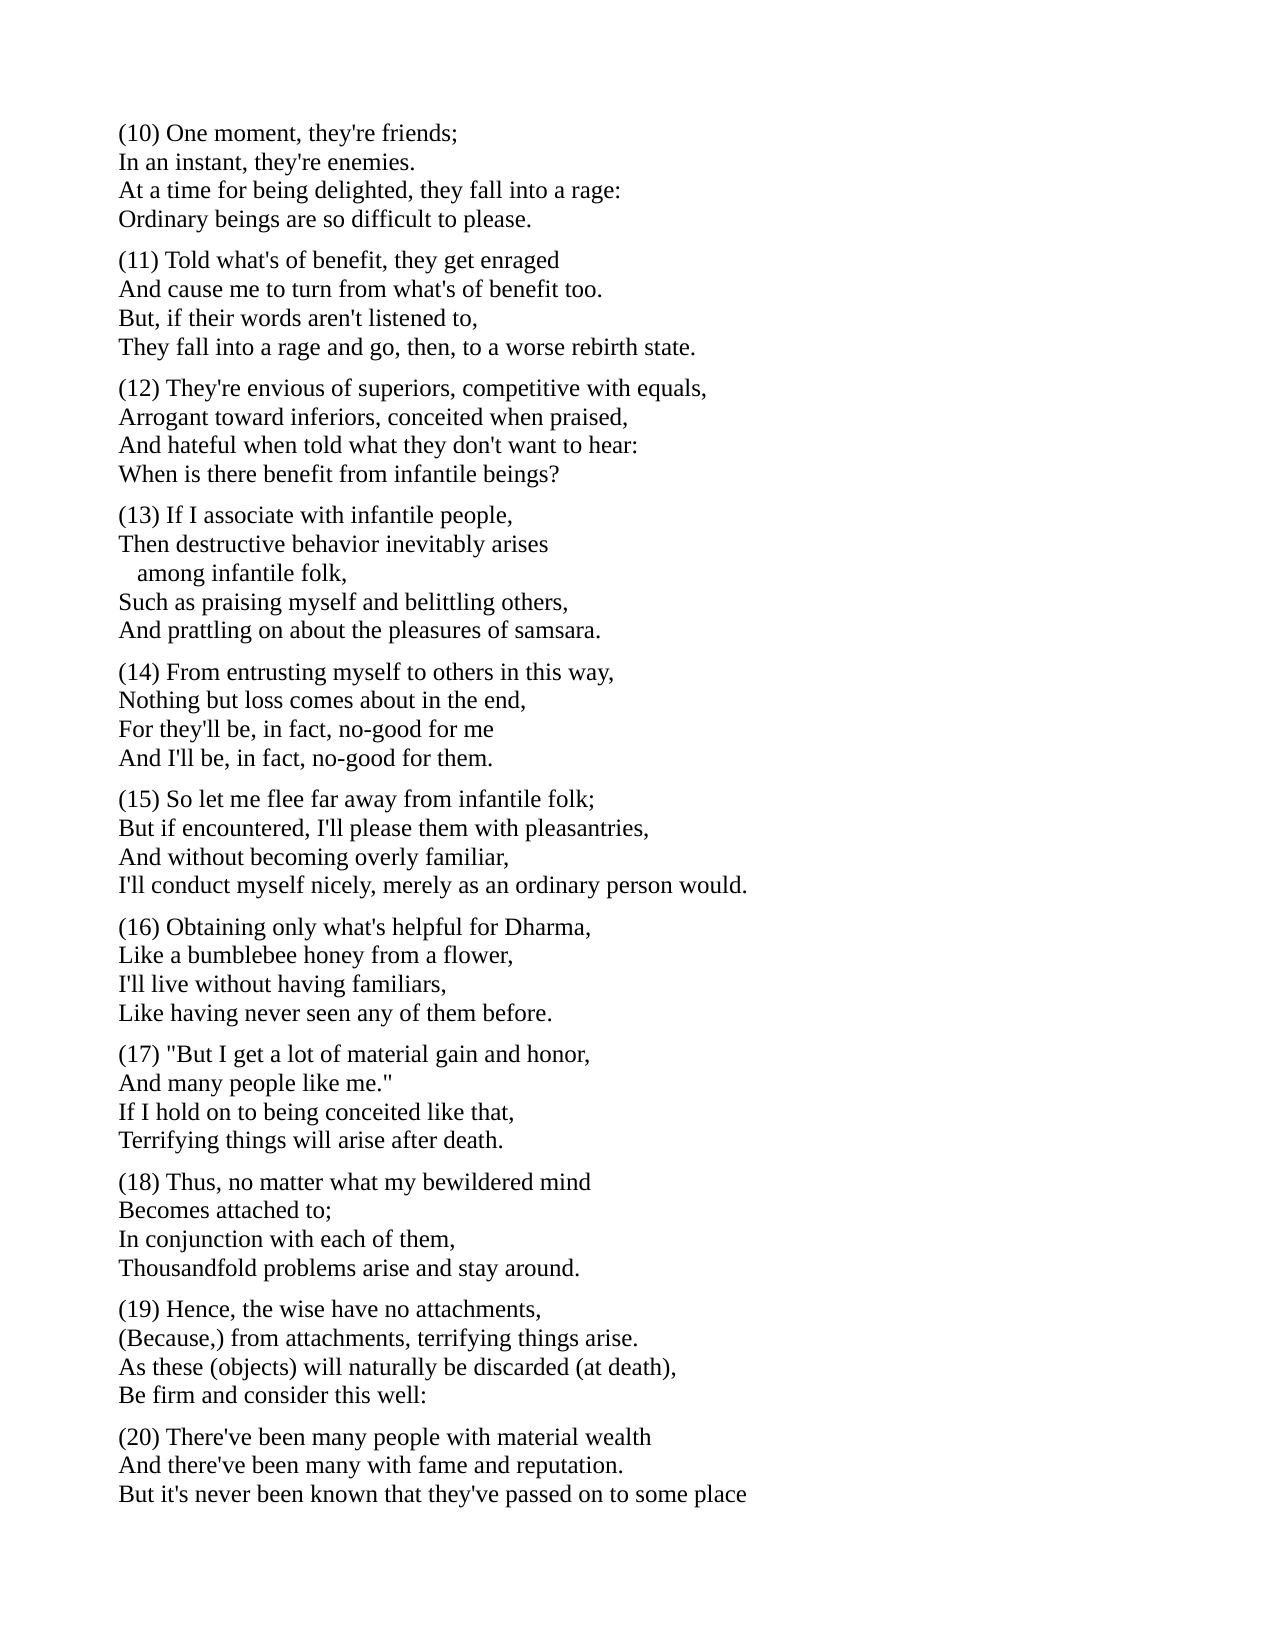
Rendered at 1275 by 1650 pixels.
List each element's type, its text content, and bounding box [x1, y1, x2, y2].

text (13) If I associate with infantile people, Then destructive behavior inevitably arises among infantile folk, Such as praising myself and belittling others, And prattling on about the pleasures of samsara. [118, 501, 1157, 644]
text (18) Thus, no matter what my bewildered mind Becomes attached to; In conjunction with each of them, Thousandfold problems arise and stay around. [118, 1167, 1157, 1282]
text (11) Told what's of benefit, they get enraged And cause me to turn from what's of benefit too. But, if their words aren't listened to, They fall into a rage and go, then, to a worse rebirth state. [118, 246, 1157, 361]
text (12) They're envious of superiors, competitive with equals, Arrogant toward inferiors, conceited when praised, And hateful when told what they don't want to hear: When is there benefit from infantile beings? [118, 373, 1157, 488]
text (19) Hence, the wise have no attachments, (Because,) from attachments, terrifying things arise. As these (objects) will naturally be discarded (at death), Be firm and consider this well: [118, 1294, 1157, 1409]
text (20) There've been many people with material wealth And there've been many with fame and reputation. But it's never been known that they've passed on to some place [118, 1422, 1157, 1508]
text (17) "But I get a lot of material gain and honor, And many people like me." If I hold on to being conceited like that, Terrifying things will arise after death. [118, 1039, 1157, 1154]
text (15) So let me flee far away from infantile folk; But if encountered, I'll please them with pleasantries, And without becoming overly familiar, I'll conduct myself nicely, merely as an ordinary person would. [118, 784, 1157, 899]
text (16) Obtaining only what's helpful for Dharma, Like a bumblebee honey from a flower, I'll live without having familiars, Like having never seen any of them before. [118, 912, 1157, 1027]
text (10) One moment, they're friends; In an instant, they're enemies. At a time for being delighted, they fall into a rage: Ordinary beings are so difficult to please. [118, 118, 1157, 233]
text (14) From entrusting myself to others in this way, Nothing but loss comes about in the end, For they'll be, in fact, no-good for me And I'll be, in fact, no-good for them. [118, 657, 1157, 772]
